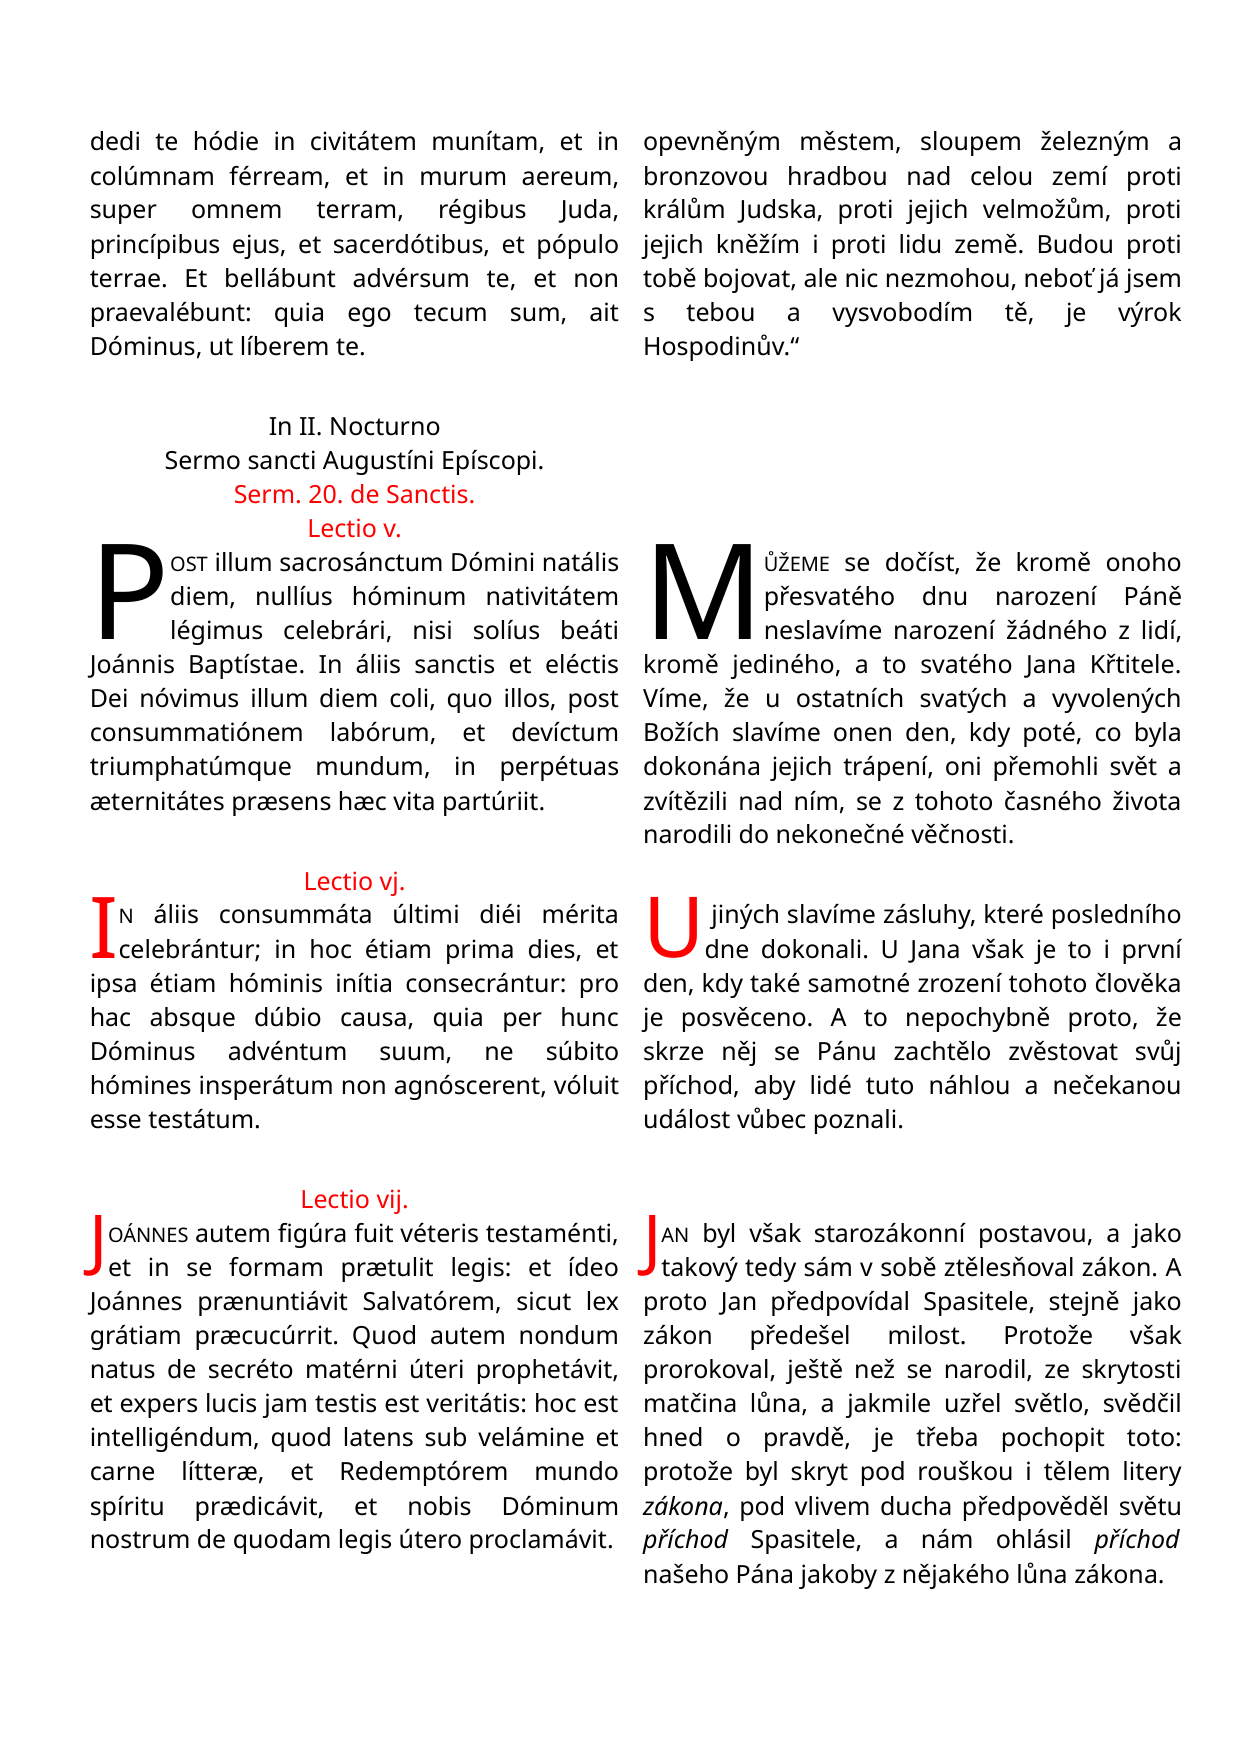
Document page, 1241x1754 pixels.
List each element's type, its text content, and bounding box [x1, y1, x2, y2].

table_cell opevněným městem, sloupem železným a bronzovou hradbou nad celou zemí proti králům Judska, proti jejich velmožům, proti jejich kněžím i proti lidu země. Budou proti tobě bojovat, ale nic nezmohou, neboť já jsem s tebou a vysvobodím tě, je výrok Hospodinův.“ [631, 118, 1194, 402]
table_cell dedi te hódie in civitátem munítam, et in colúmnam férream, et in murum aereum, super omnem terram, régibus Juda, princípibus ejus, et sacerdótibus, et pópulo terrae. Et bellábunt advérsum te, et non praevalébunt: quia ego tecum sum, ait Dóminus, ut líberem te. [78, 118, 631, 402]
table_cell Můžeme se dočíst, že kromě onoho přesvatého dnu narození Páně neslavíme narození žádného z lidí, kromě jediného, a to svatého Jana Křtitele. Víme, že u ostatních svatých a vyvolených Božích slavíme onen den, kdy poté, co byla dokonána jejich trápení, oni přemohli svět a zvítězili nad ním, se z tohoto časného života narodili do nekonečné věčnosti. [631, 403, 1194, 857]
table_cell Lectio vij. Joánnes autem figúra fuit véteris testaménti, et in se formam prætulit legis: et ídeo Joánnes prænuntiávit Salvatórem, sicut lex grátiam præcucúrrit. Quod autem nondum natus de secréto matérni úteri prophetávit, et expers lucis jam testis est veritátis: hoc est intelligéndum, quod latens sub velámine et carne lítteræ, et Redemptórem mundo spíritu prædicávit, et nobis Dóminum nostrum de quodam legis útero proclamávit. [78, 1176, 631, 1596]
table_cell Lectio vj. In áliis consummáta últimi diéi mérita celebrántur; in hoc étiam prima dies, et ipsa étiam hóminis inítia consecrántur: pro hac absque dúbio causa, quia per hunc Dóminus advéntum suum, ne súbito hómines insperátum non agnóscerent, vóluit esse testátum. [78, 857, 631, 1176]
table_cell Jan byl však starozákonní postavou, a jako takový tedy sám v sobě ztělesňoval zákon. A proto Jan předpovídal Spasitele, stejně jako zákon předešel milost. Protože však prorokoval, ještě než se narodil, ze skrytosti matčina lůna, a jakmile uzřel světlo, svědčil hned o pravdě, je třeba pochopit toto: protože byl skryt pod rouškou i tělem litery zákona, pod vlivem ducha předpověděl světu příchod Spasitele, a nám ohlásil příchod našeho Pána jakoby z nějakého lůna zákona. [631, 1176, 1194, 1596]
table_cell In II. Nocturno Sermo sancti Augustíni Epíscopi. Serm. 20. de Sanctis. Lectio v. Post illum sacrosánctum Dómini natális diem, nullíus hóminum nativitátem légimus celebrári, nisi solíus beáti Joánnis Baptístae. In áliis sanctis et eléctis Dei nóvimus illum diem coli, quo illos, post consummatiónem labórum, et devíctum triumphatúmque mundum, in perpétuas æternitátes præsens hæc vita partúriit. [78, 403, 631, 857]
table_cell U jiných slavíme zásluhy, které posledního dne dokonali. U Jana však je to i první den, kdy také samotné zrození tohoto člověka je posvěceno. A to nepochybně proto, že skrze něj se Pánu zachtělo zvěstovat svůj příchod, aby lidé tuto náhlou a nečekanou událost vůbec poznali. [631, 857, 1194, 1176]
